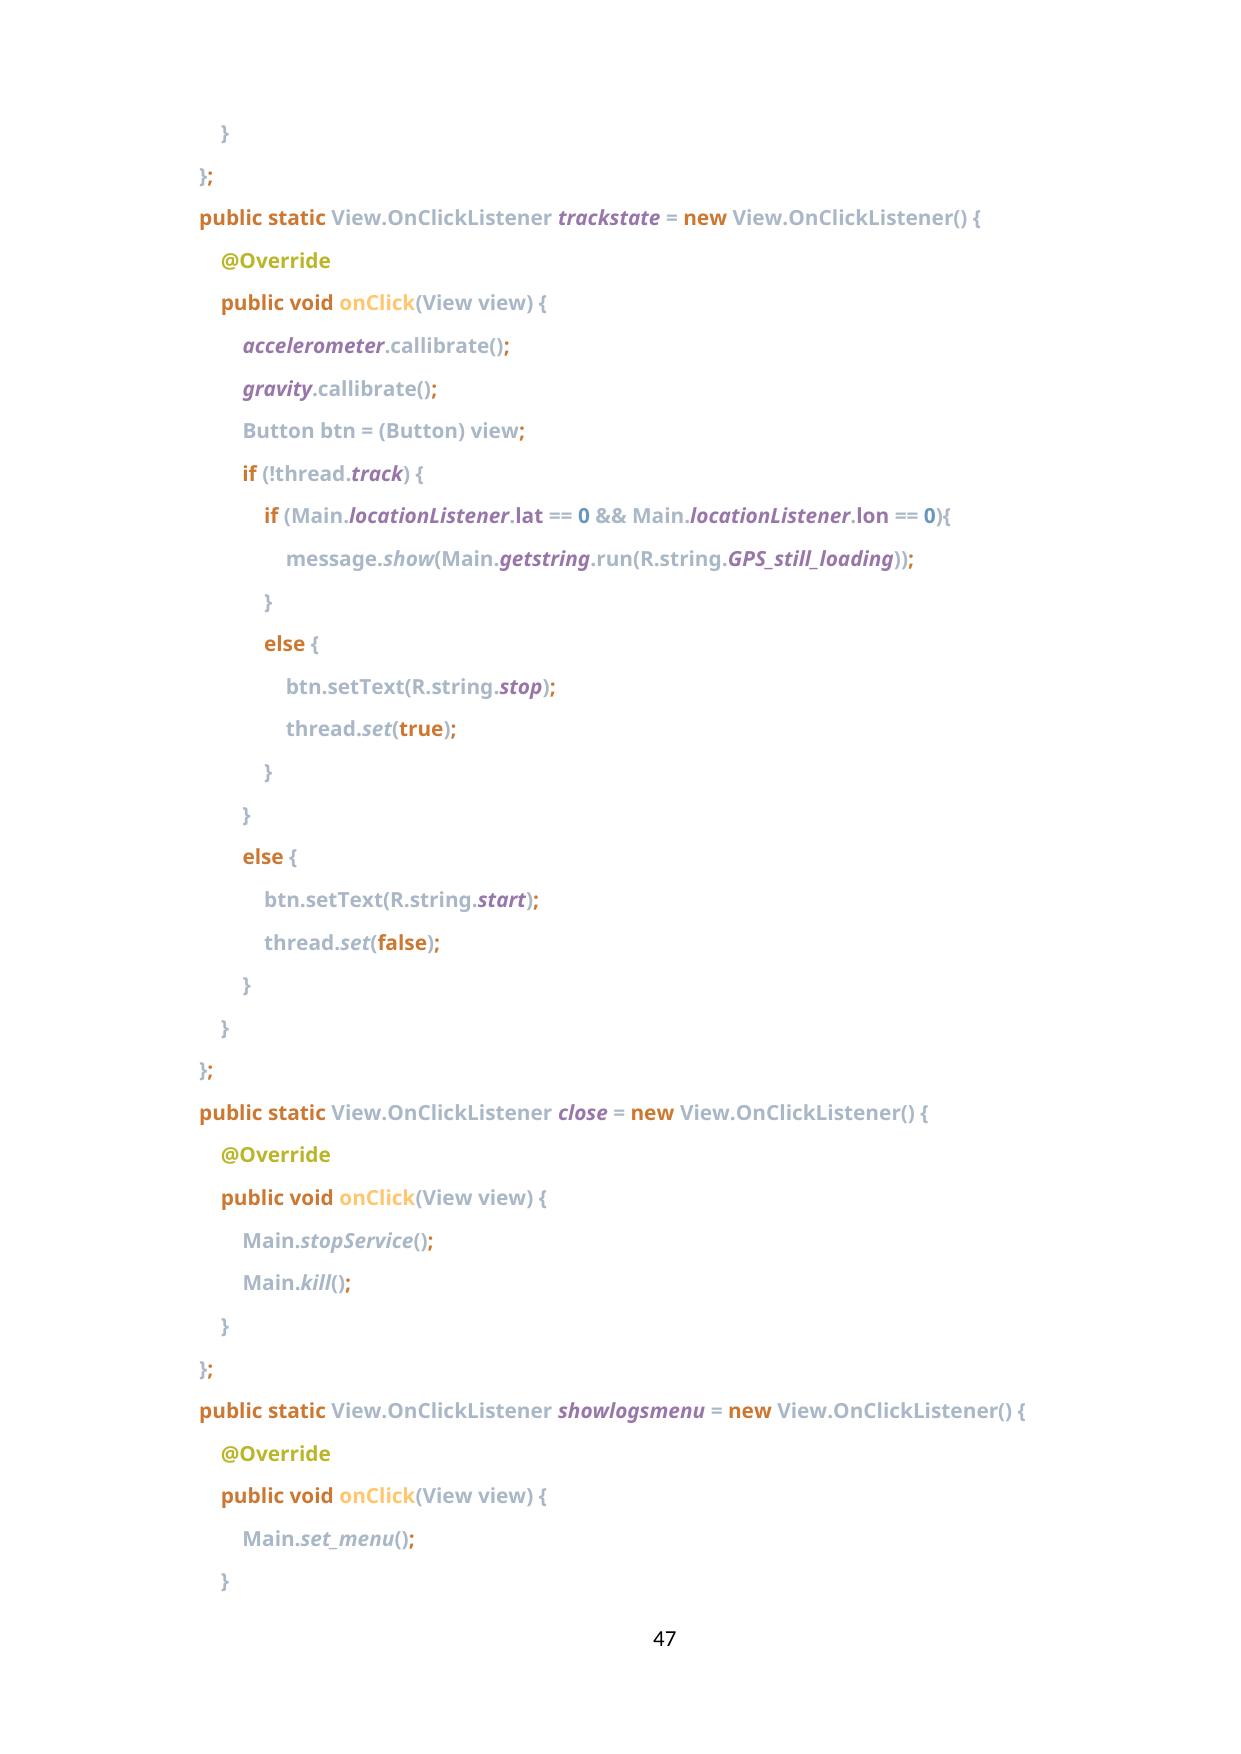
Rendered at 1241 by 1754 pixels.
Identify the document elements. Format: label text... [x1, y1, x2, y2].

text } }; public static View.OnClickListener trackstate = new View.OnClickListener() { @Override public void onClick(View view) { accelerometer.callibrate(); gravity.callibrate(); Button btn = (Button) view; if (!thread.track) { if (Main.locationListener.lat == 0 && Main.locationListener.lon == 0){ message.show(Main.getstring.run(R.string.GPS_still_loading)); } else { btn.setText(R.string.stop); thread.set(true); } } else { btn.setText(R.string.start); thread.set(false); } } }; public static View.OnClickListener close = new View.OnClickListener() { @Override public void onClick(View view) { Main.stopService(); Main.kill(); } }; public static View.OnClickListener showlogsmenu = new View.OnClickListener() { @Override public void onClick(View view) { Main.set_menu(); } [177, 118, 1152, 1595]
